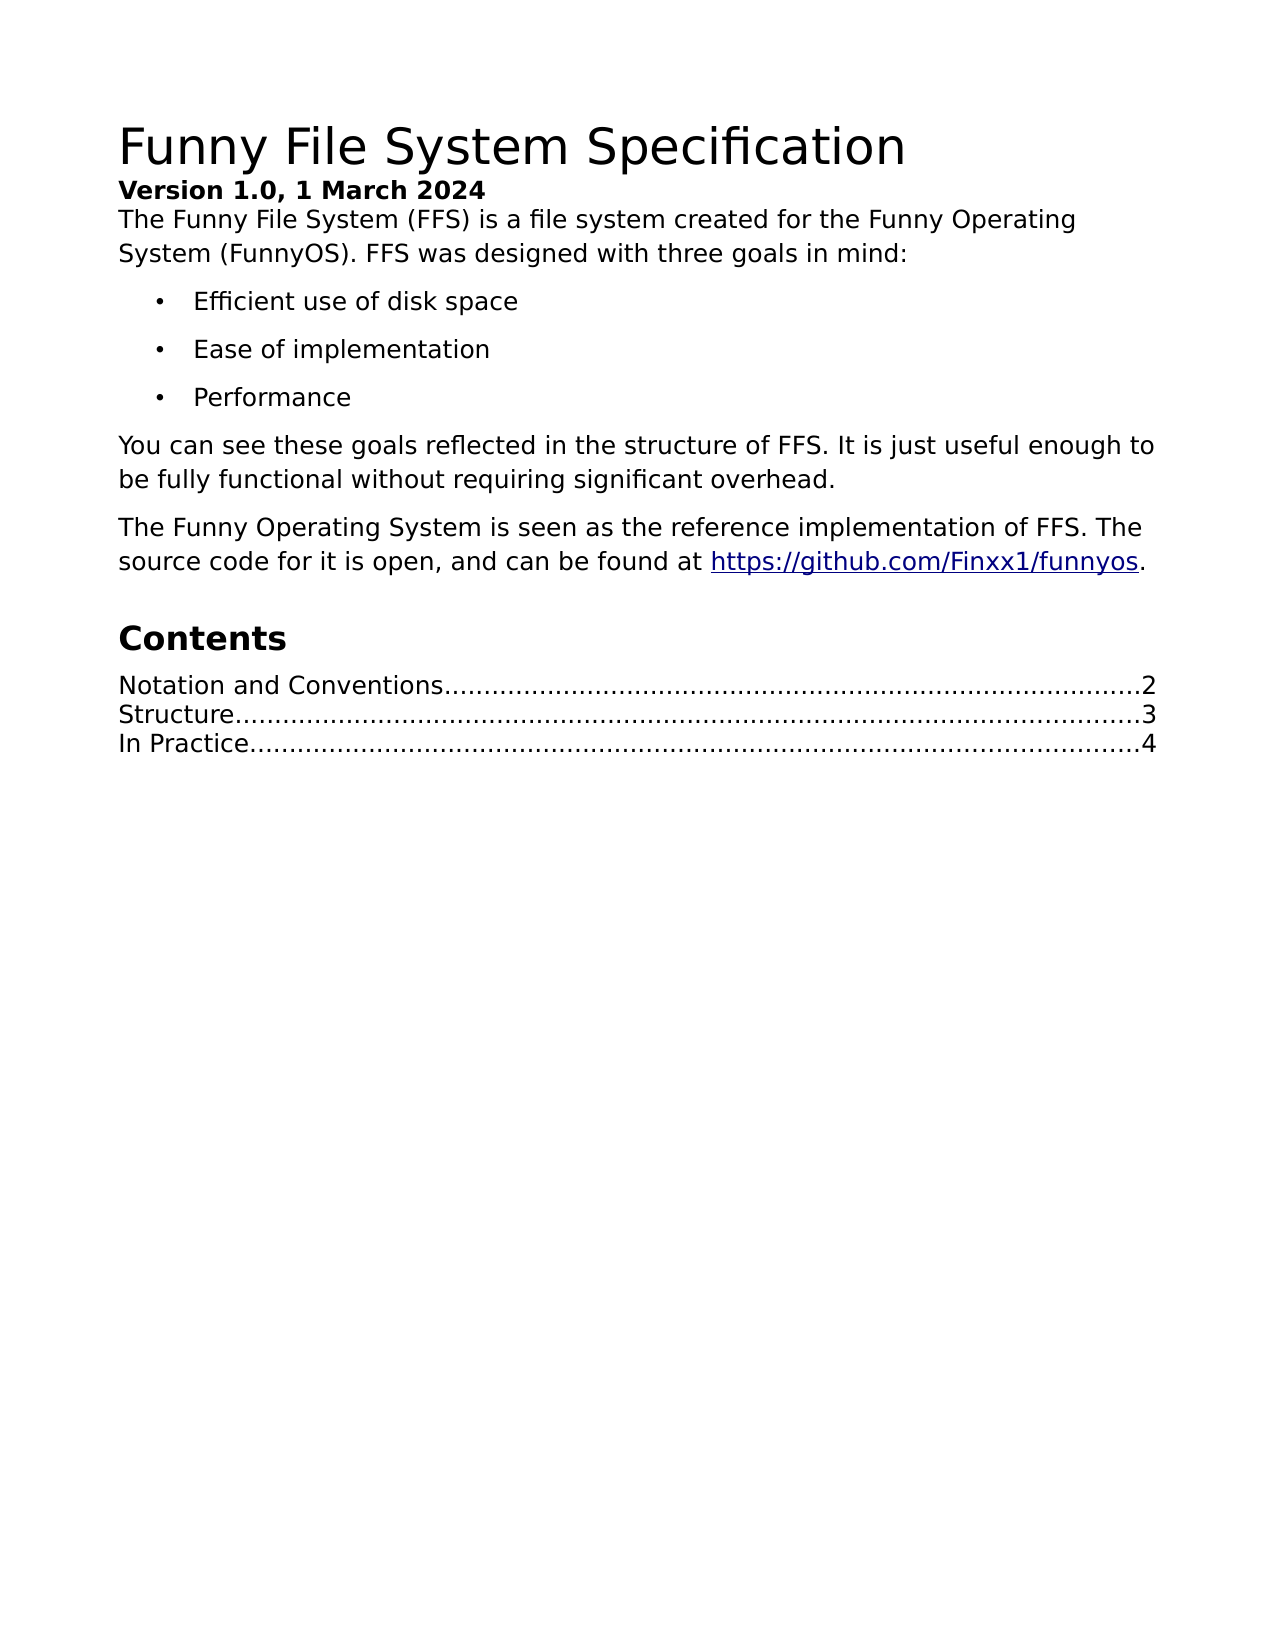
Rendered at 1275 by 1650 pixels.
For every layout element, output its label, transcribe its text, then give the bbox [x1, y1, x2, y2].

subtitle Contents [118, 620, 1157, 659]
text You can see these goals reflected in the structure of FFS. It is just useful enough to be fully functional without requiring significant overhead. [118, 432, 1157, 494]
text Version 1.0, 1 March 2024 [118, 176, 1157, 206]
text In Practice 4 [118, 729, 1157, 759]
text Notation and Conventions 2 [118, 671, 1157, 700]
text The Funny File System (FFS) is a file system created for the Funny Operating System (FunnyOS). FFS was designed with three goals in mind: [118, 206, 1157, 268]
text Funny File System Specification [118, 118, 1157, 176]
list Ease of implementation [156, 335, 1157, 364]
text Structure 3 [118, 700, 1157, 729]
list Efficient use of disk space [156, 287, 1157, 316]
text The Funny Operating System is seen as the reference implementation of FFS. The source code for it is open, and can be found at https://github.com/Finxx1/funnyos. [118, 513, 1157, 576]
list Performance [156, 383, 1157, 413]
